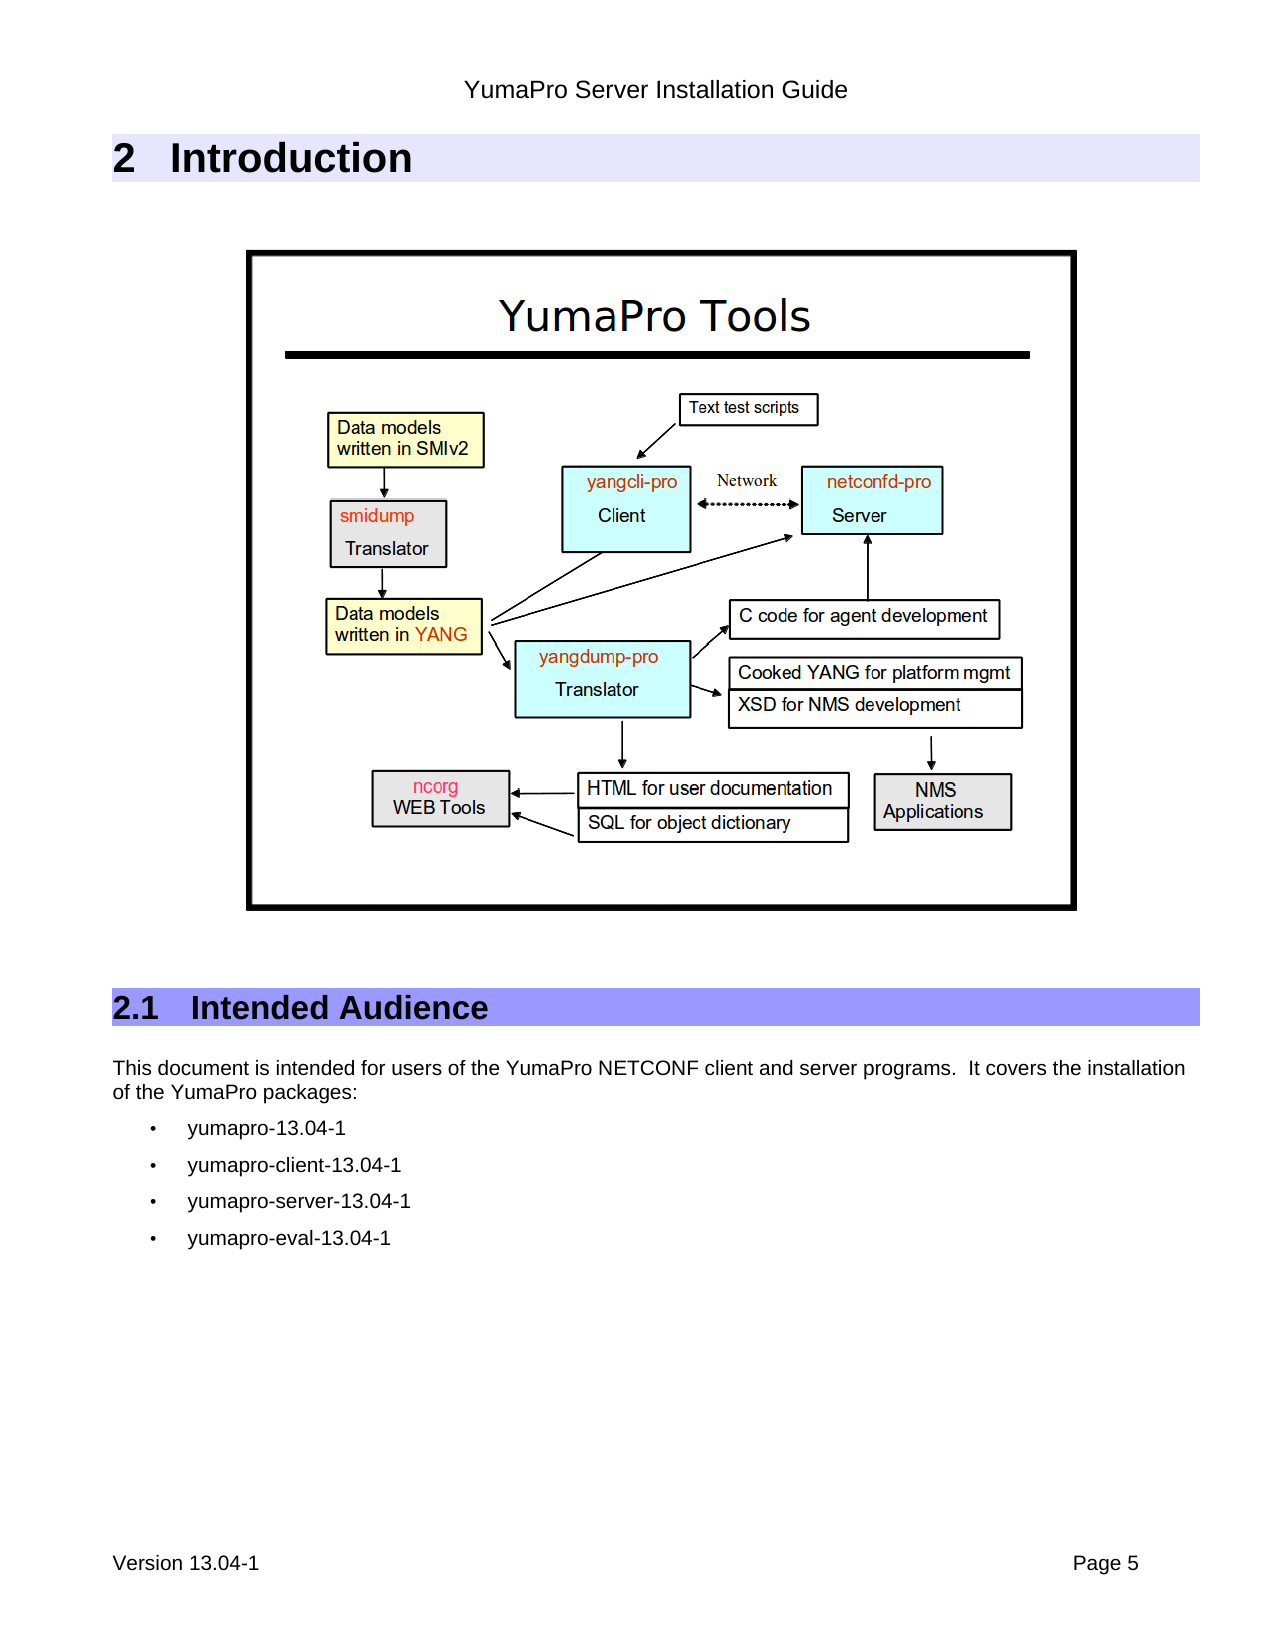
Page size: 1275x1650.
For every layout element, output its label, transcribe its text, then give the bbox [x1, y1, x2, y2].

subtitle Introduction [112, 134, 1200, 182]
picture [182, 210, 1131, 935]
text This document is intended for users of the YumaPro NETCONF client and server programs. It covers the installation of the YumaPro packages: [112, 1056, 1200, 1103]
list yumapro-client-13.04-1 [150, 1152, 1200, 1176]
list yumapro-server-13.04-1 [150, 1189, 1200, 1213]
list yumapro-eval-13.04-1 [150, 1225, 1200, 1249]
subtitle Intended Audience [112, 988, 1200, 1026]
list yumapro-13.04-1 [150, 1116, 1200, 1140]
